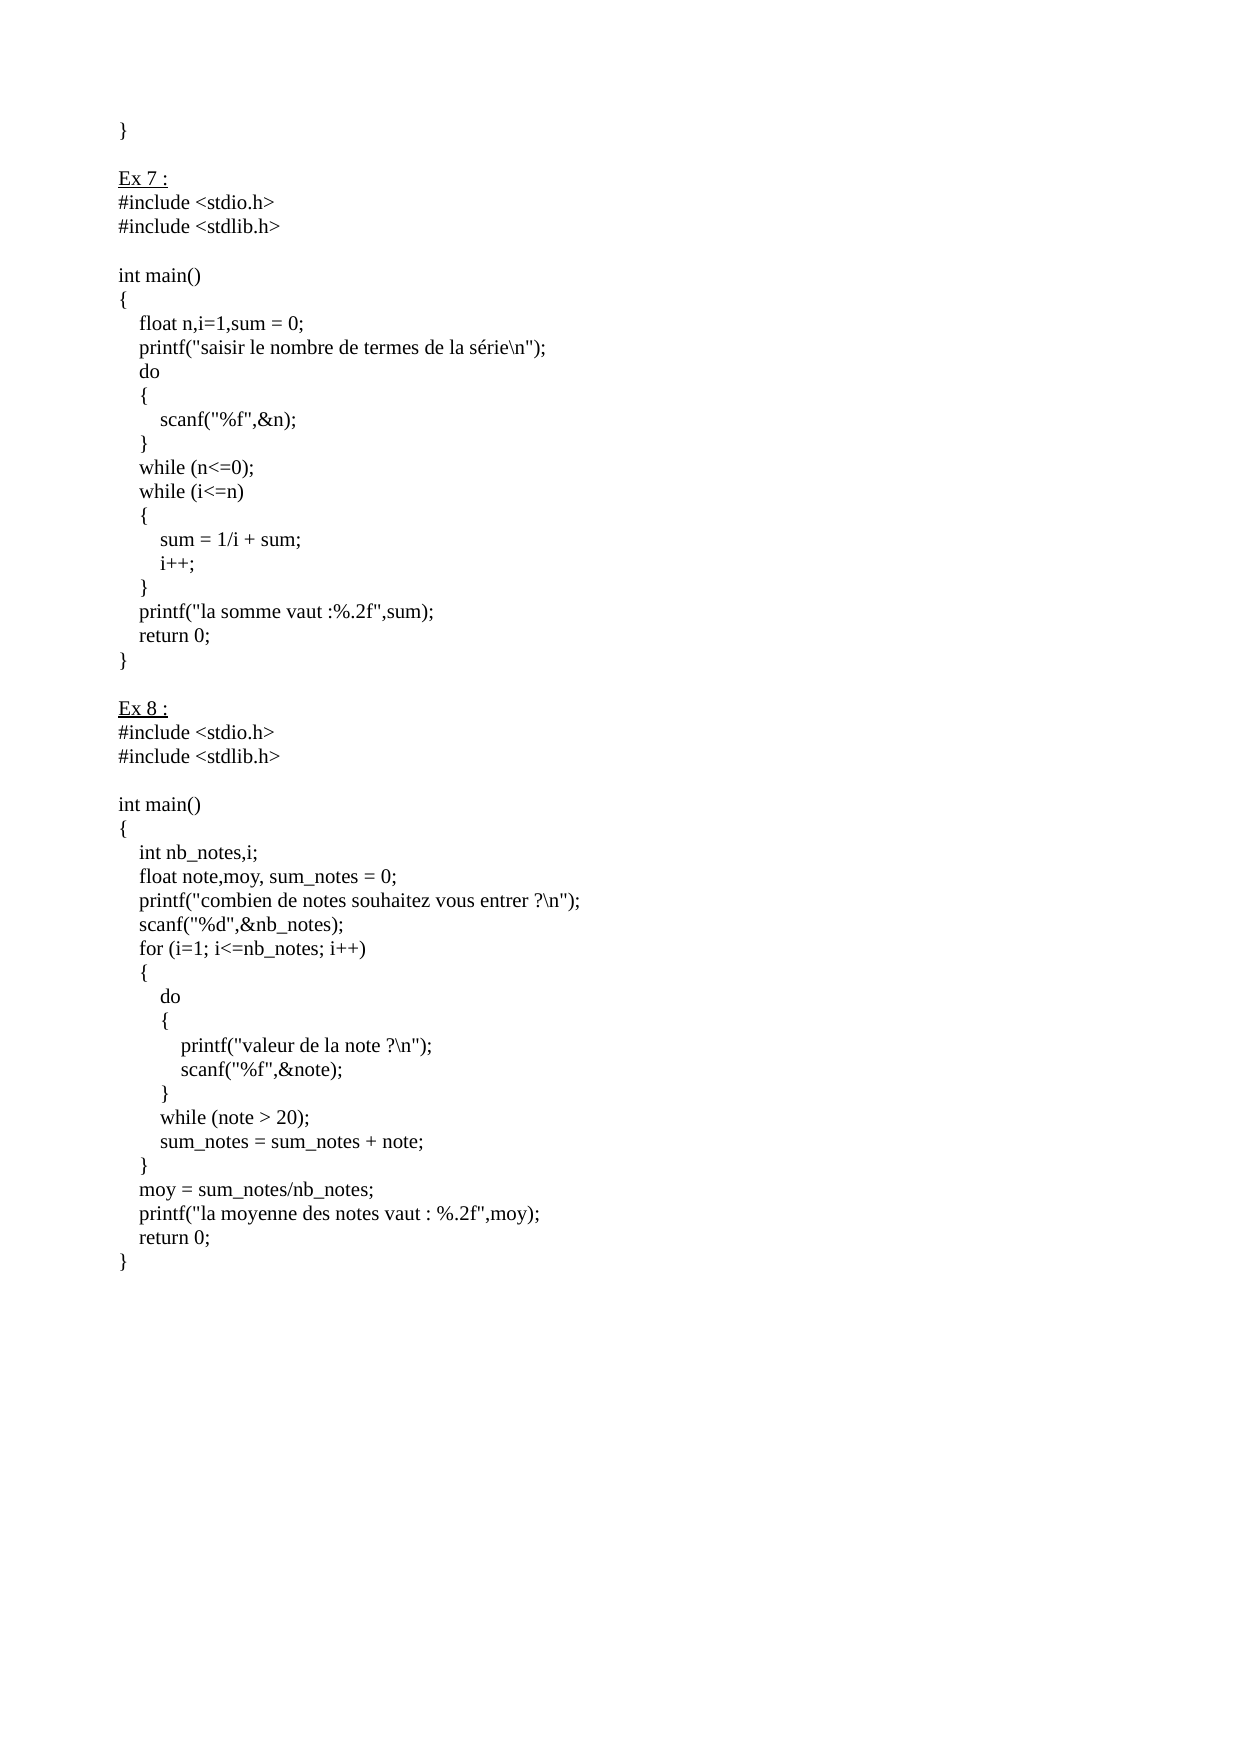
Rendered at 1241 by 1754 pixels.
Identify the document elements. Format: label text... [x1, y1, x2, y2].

text scanf("%f",&n); [118, 407, 1122, 431]
text printf("valeur de la note ?\n"); [118, 1032, 1122, 1057]
text } [118, 1081, 1122, 1105]
text { [118, 287, 1122, 311]
text return 0; [118, 623, 1122, 647]
text while (n<=0); [118, 455, 1122, 479]
text int nb_notes,i; [118, 840, 1122, 864]
text } [118, 1249, 1122, 1273]
text { [118, 383, 1122, 407]
text scanf("%f",&note); [118, 1057, 1122, 1081]
text { [118, 503, 1122, 527]
text } [118, 647, 1122, 672]
text sum = 1/i + sum; [118, 527, 1122, 551]
text int main() [118, 262, 1122, 287]
text float n,i=1,sum = 0; [118, 311, 1122, 335]
text #include <stdlib.h> [118, 214, 1122, 238]
text Ex 7 : [118, 166, 1122, 190]
text return 0; [118, 1225, 1122, 1249]
text } [118, 575, 1122, 599]
text printf("la moyenne des notes vaut : %.2f",moy); [118, 1201, 1122, 1225]
text #include <stdlib.h> [118, 744, 1122, 768]
text float note,moy, sum_notes = 0; [118, 864, 1122, 888]
text #include <stdio.h> [118, 720, 1122, 744]
text printf("la somme vaut :%.2f",sum); [118, 599, 1122, 623]
text scanf("%d",&nb_notes); [118, 912, 1122, 936]
text for (i=1; i<=nb_notes; i++) [118, 936, 1122, 960]
text } [118, 1153, 1122, 1177]
text moy = sum_notes/nb_notes; [118, 1177, 1122, 1201]
text #include <stdio.h> [118, 190, 1122, 214]
text while (note > 20); [118, 1105, 1122, 1129]
text } [118, 431, 1122, 455]
text i++; [118, 551, 1122, 575]
text while (i<=n) [118, 479, 1122, 503]
text Ex 8 : [118, 696, 1122, 720]
text { [118, 1008, 1122, 1032]
text do [118, 359, 1122, 383]
text int main() [118, 792, 1122, 816]
text sum_notes = sum_notes + note; [118, 1129, 1122, 1153]
text { [118, 816, 1122, 840]
text printf("saisir le nombre de termes de la série\n"); [118, 335, 1122, 359]
text } [118, 118, 1122, 142]
text do [118, 984, 1122, 1008]
text { [118, 960, 1122, 984]
text printf("combien de notes souhaitez vous entrer ?\n"); [118, 888, 1122, 912]
